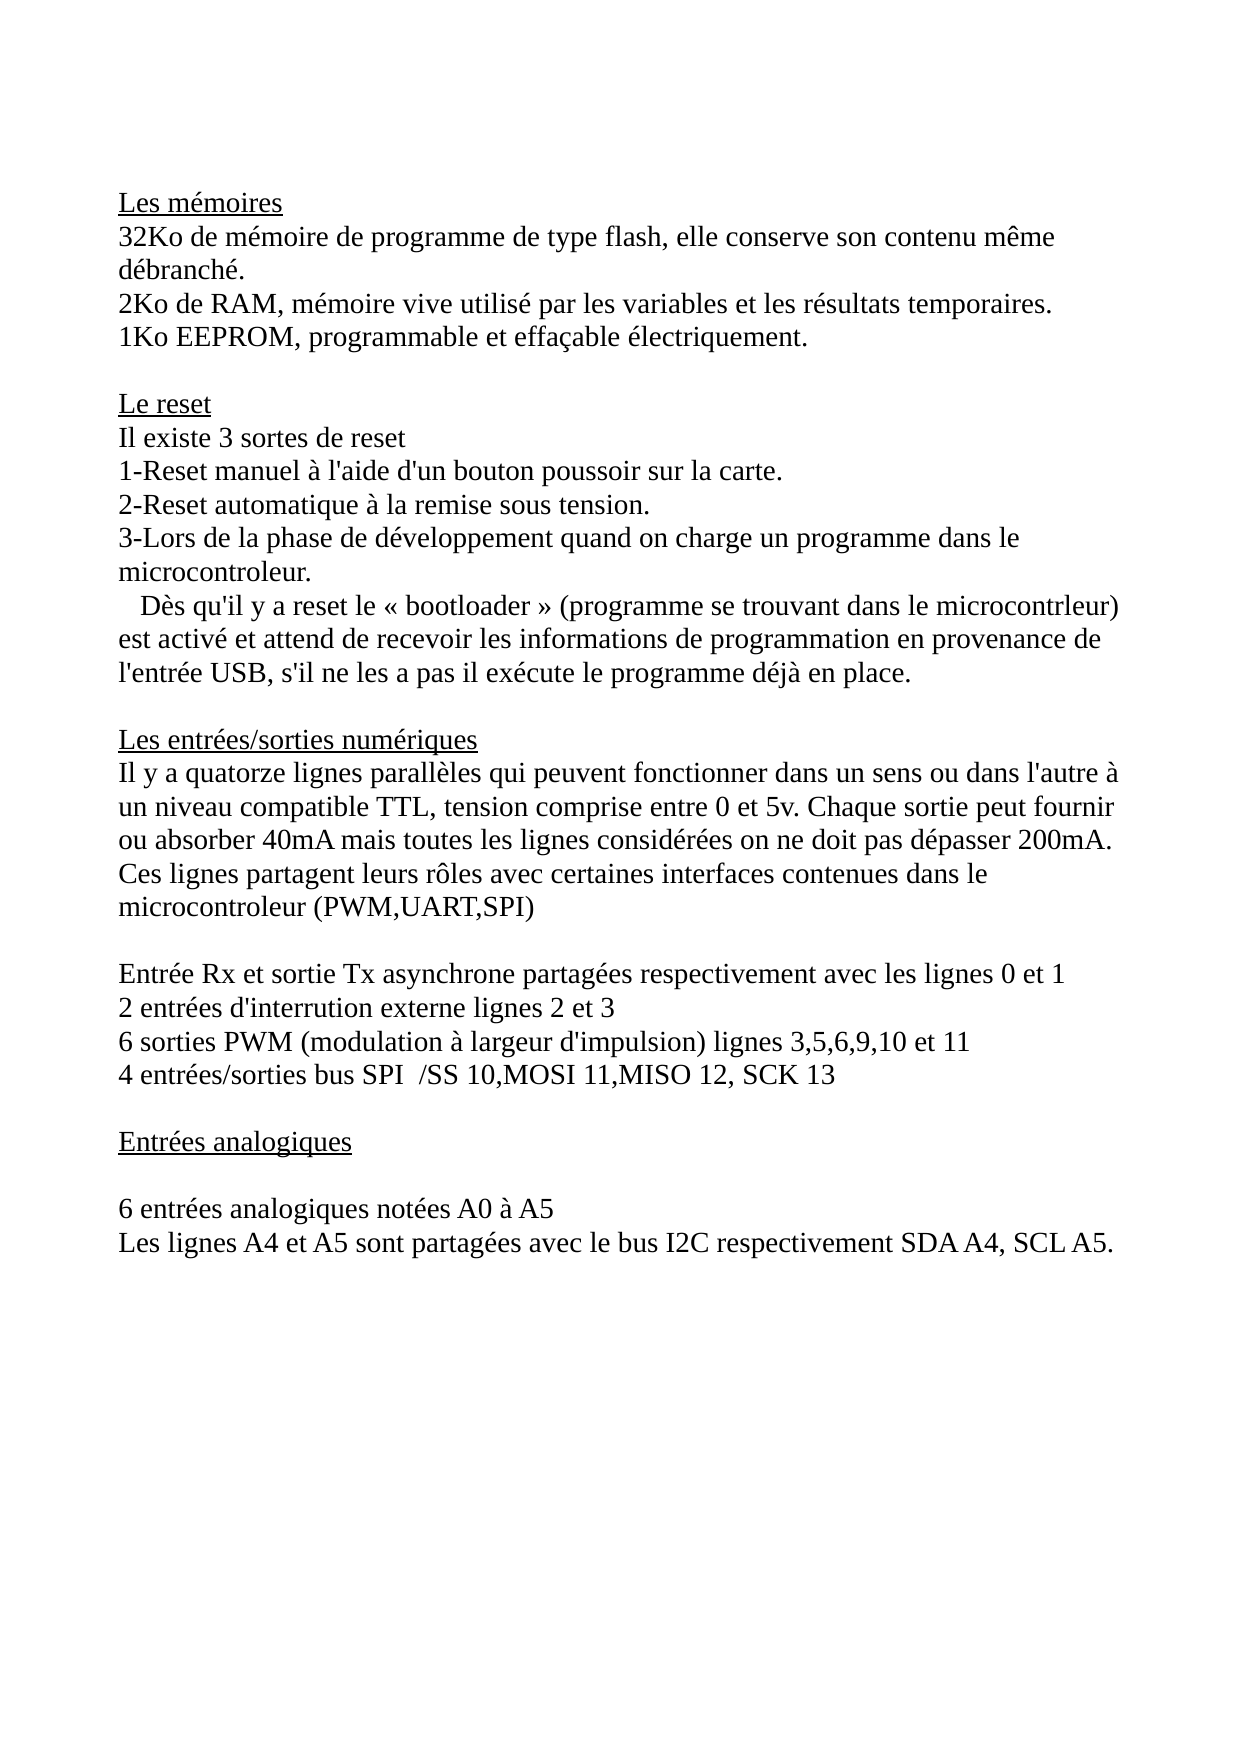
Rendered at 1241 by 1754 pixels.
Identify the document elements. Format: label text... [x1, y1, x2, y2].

text 32Ko de mémoire de programme de type flash, elle conserve son contenu même débranché. [118, 219, 1122, 286]
text Les entrées/sorties numériques [118, 722, 1122, 755]
text 3-Lors de la phase de développement quand on charge un programme dans le microcontroleur. [118, 521, 1122, 588]
text 1Ko EEPROM, programmable et effaçable électriquement. [118, 319, 1122, 353]
text Ces lignes partagent leurs rôles avec certaines interfaces contenues dans le microcontroleur (PWM,UART,SPI) [118, 856, 1122, 923]
text 6 sorties PWM (modulation à largeur d'impulsion) lignes 3,5,6,9,10 et 11 [118, 1024, 1122, 1057]
text Les lignes A4 et A5 sont partagées avec le bus I2C respectivement SDA A4, SCL A5. [118, 1225, 1122, 1258]
text 1-Reset manuel à l'aide d'un bouton poussoir sur la carte. [118, 453, 1122, 487]
text 2 entrées d'interrution externe lignes 2 et 3 [118, 990, 1122, 1024]
text Les mémoires [118, 185, 1122, 219]
text Il existe 3 sortes de reset [118, 420, 1122, 453]
text Le reset [118, 386, 1122, 420]
text 6 entrées analogiques notées A0 à A5 [118, 1191, 1122, 1225]
text Il y a quatorze lignes parallèles qui peuvent fonctionner dans un sens ou dans l'autre à un niveau compatible TTL, tension comprise entre 0 et 5v. Chaque sortie peut fournir ou absorber 40mA mais toutes les lignes considérées on ne doit pas dépasser 200mA. [118, 755, 1122, 856]
text Dès qu'il y a reset le « bootloader » (programme se trouvant dans le microcontrleur) est activé et attend de recevoir les informations de programmation en provenance de l'entrée USB, s'il ne les a pas il exécute le programme déjà en place. [118, 588, 1122, 688]
text 4 entrées/sorties bus SPI /SS 10,MOSI 11,MISO 12, SCK 13 [118, 1057, 1122, 1091]
text Entrée Rx et sortie Tx asynchrone partagées respectivement avec les lignes 0 et 1 [118, 957, 1122, 990]
text 2Ko de RAM, mémoire vive utilisé par les variables et les résultats temporaires. [118, 286, 1122, 319]
text Entrées analogiques [118, 1124, 1122, 1158]
text 2-Reset automatique à la remise sous tension. [118, 487, 1122, 521]
